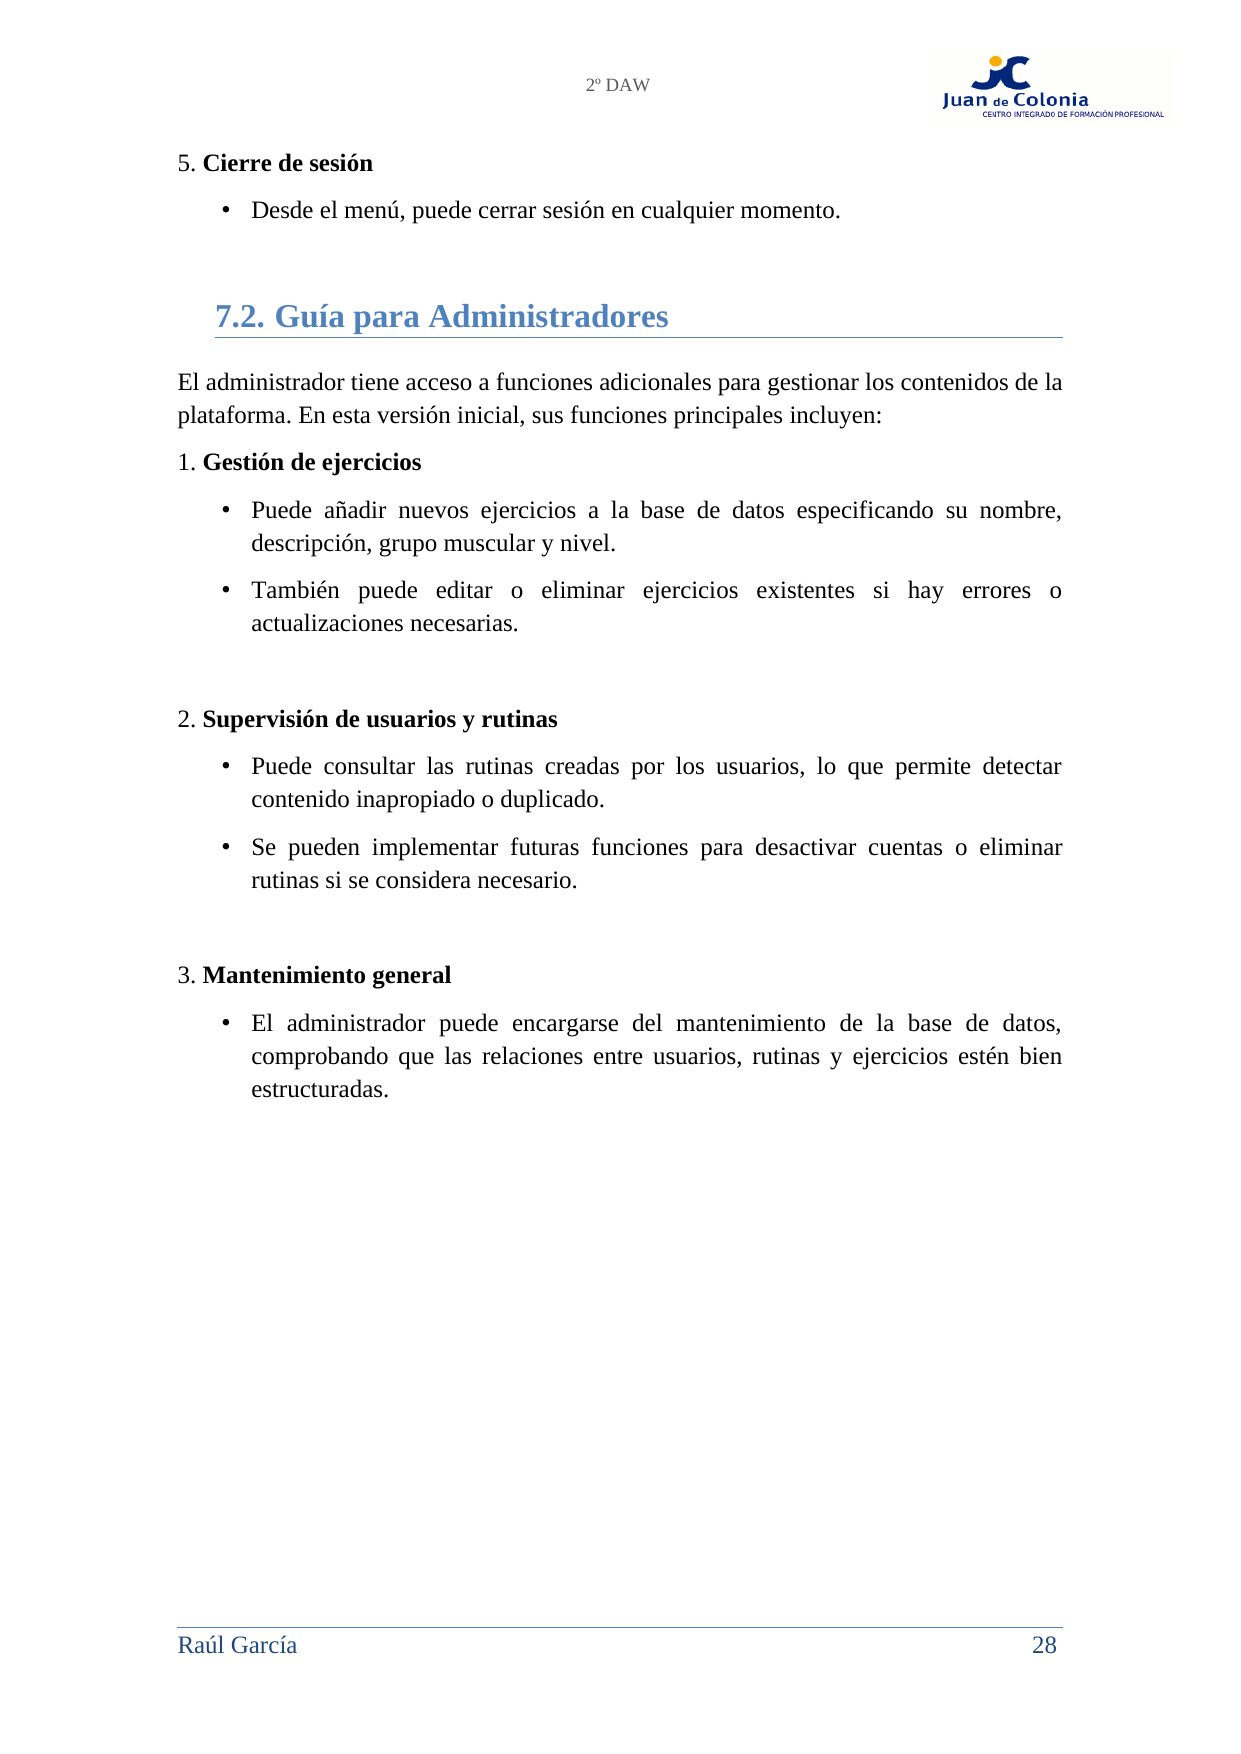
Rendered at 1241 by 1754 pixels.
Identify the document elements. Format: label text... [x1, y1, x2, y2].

list También puede editar o eliminar ejercicios existentes si hay errores o actualizaciones necesarias. [222, 576, 1063, 637]
text 1. Gestión de ejercicios [177, 447, 1063, 476]
text 3. Mantenimiento general [177, 960, 1063, 989]
text 2. Supervisión de usuarios y rutinas [177, 704, 1063, 732]
list Desde el menú, puede cerrar sesión en cualquier momento. [222, 195, 1063, 224]
list Se pueden implementar futuras funciones para desactivar cuentas o eliminar rutinas si se considera necesario. [222, 832, 1063, 894]
list Puede consultar las rutinas creadas por los usuarios, lo que permite detectar contenido inapropiado o duplicado. [222, 751, 1063, 813]
list El administrador puede encargarse del mantenimiento de la base de datos, comprobando que las relaciones entre usuarios, rutinas y ejercicios estén bien estructuradas. [222, 1008, 1063, 1103]
text El administrador tiene acceso a funciones adicionales para gestionar los contenidos de la plataforma. En esta versión inicial, sus funciones principales incluyen: [177, 367, 1063, 428]
text 5. Cierre de sesión [177, 148, 1063, 176]
subtitle Guía para Administradores [215, 297, 1063, 337]
list Puede añadir nuevos ejercicios a la base de datos especificando su nombre, descripción, grupo muscular y nivel. [222, 495, 1063, 557]
picture [933, 51, 1175, 126]
